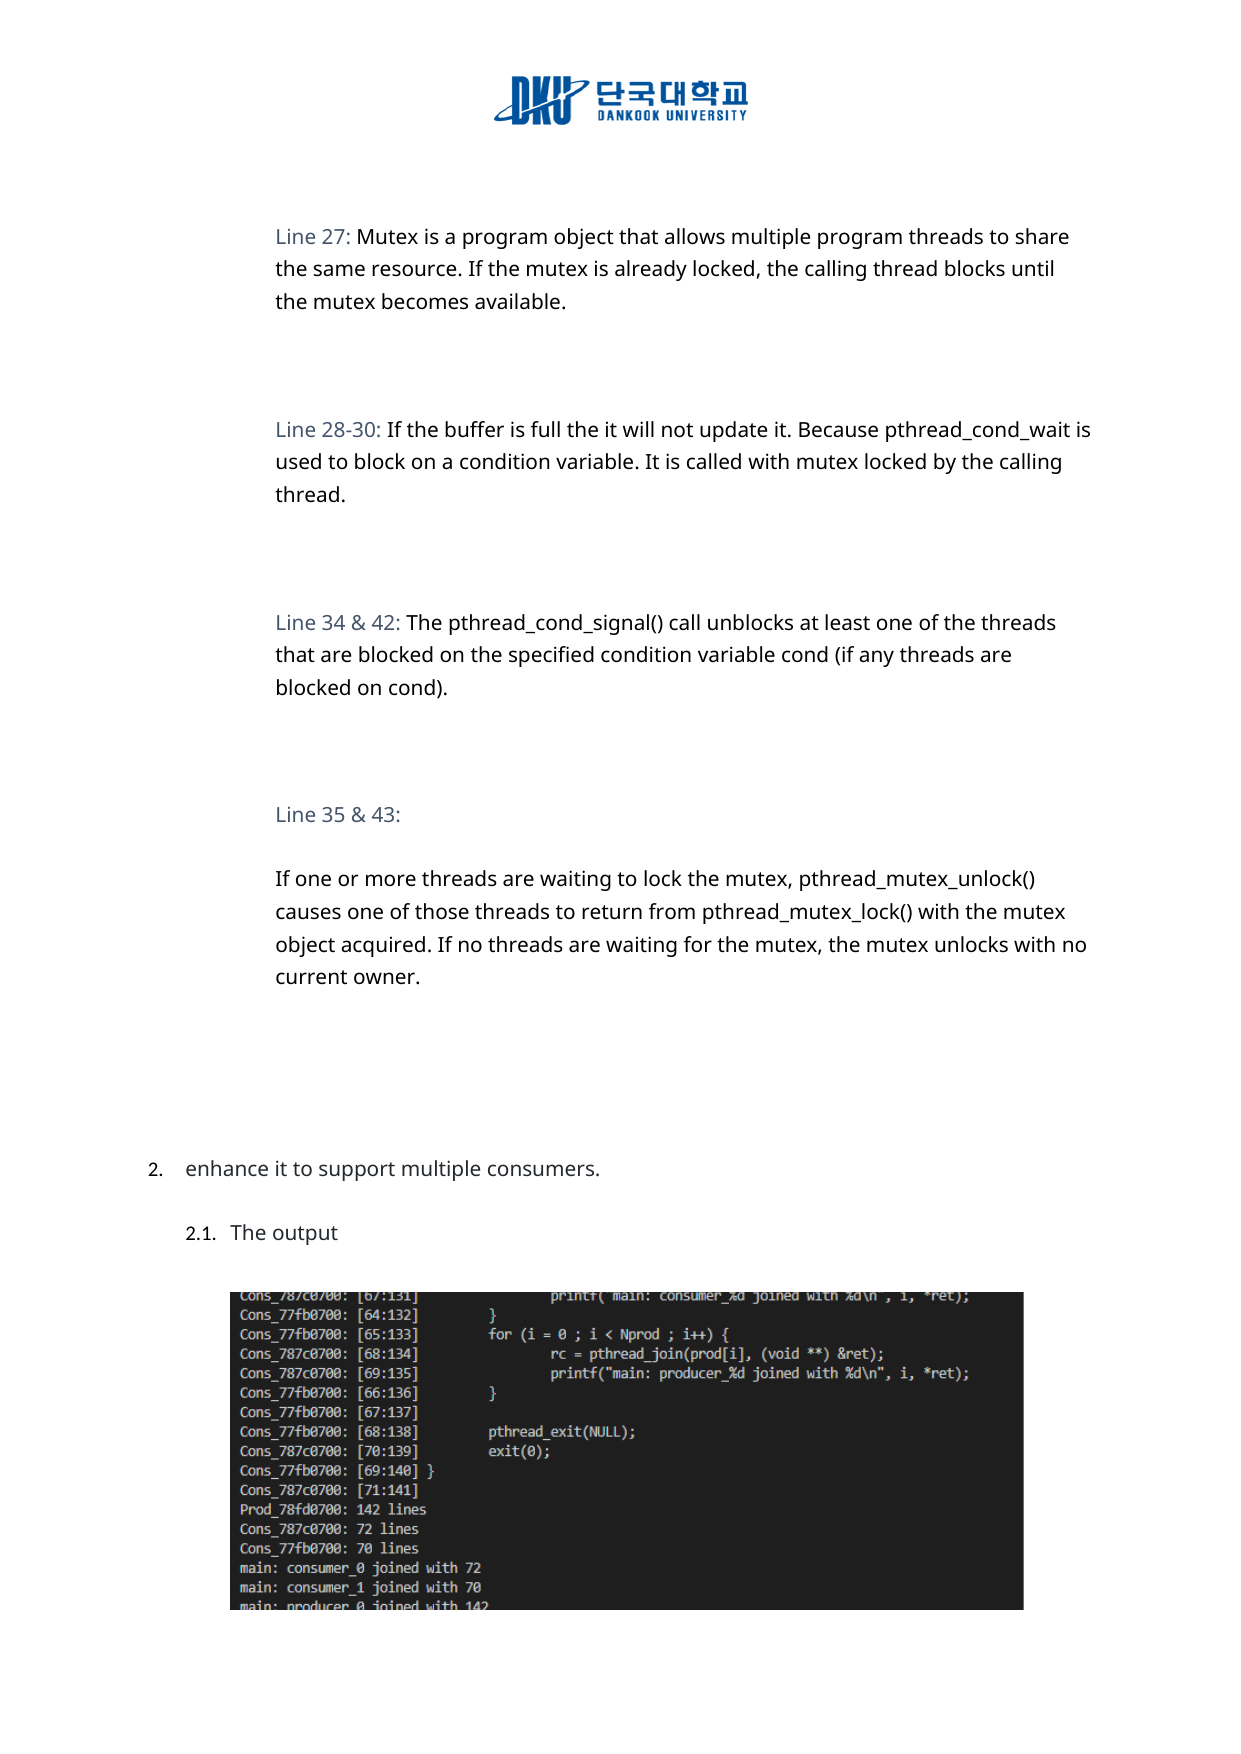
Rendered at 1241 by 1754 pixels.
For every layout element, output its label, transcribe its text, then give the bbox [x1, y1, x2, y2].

list The output [185, 1218, 1093, 1246]
list Line 27: Mutex is a program object that allows multiple program threads to share the same resource. If the mutex is already locked, the calling thread blocks until the mutex becomes available. [275, 222, 1093, 316]
list Line 28-30: If the buffer is full the it will not update it. Because pthread_cond_wait is used to block on a condition variable. It is called with mutex locked by the calling thread. [275, 415, 1093, 508]
list Line 34 & 42: The pthread_cond_signal() call unblocks at least one of the threads that are blocked on the specified condition variable cond (if any threads are blocked on cond). [275, 608, 1093, 701]
list Line 35 & 43: [275, 801, 1093, 829]
list If one or more threads are waiting to lock the mutex, pthread_mutex_unlock() causes one of those threads to return from pthread_mutex_lock() with the mutex object acquired. If no threads are waiting for the mutex, the mutex unlocks with no current owner. [275, 864, 1093, 991]
list enhance it to support multiple consumers. [148, 1154, 1093, 1182]
